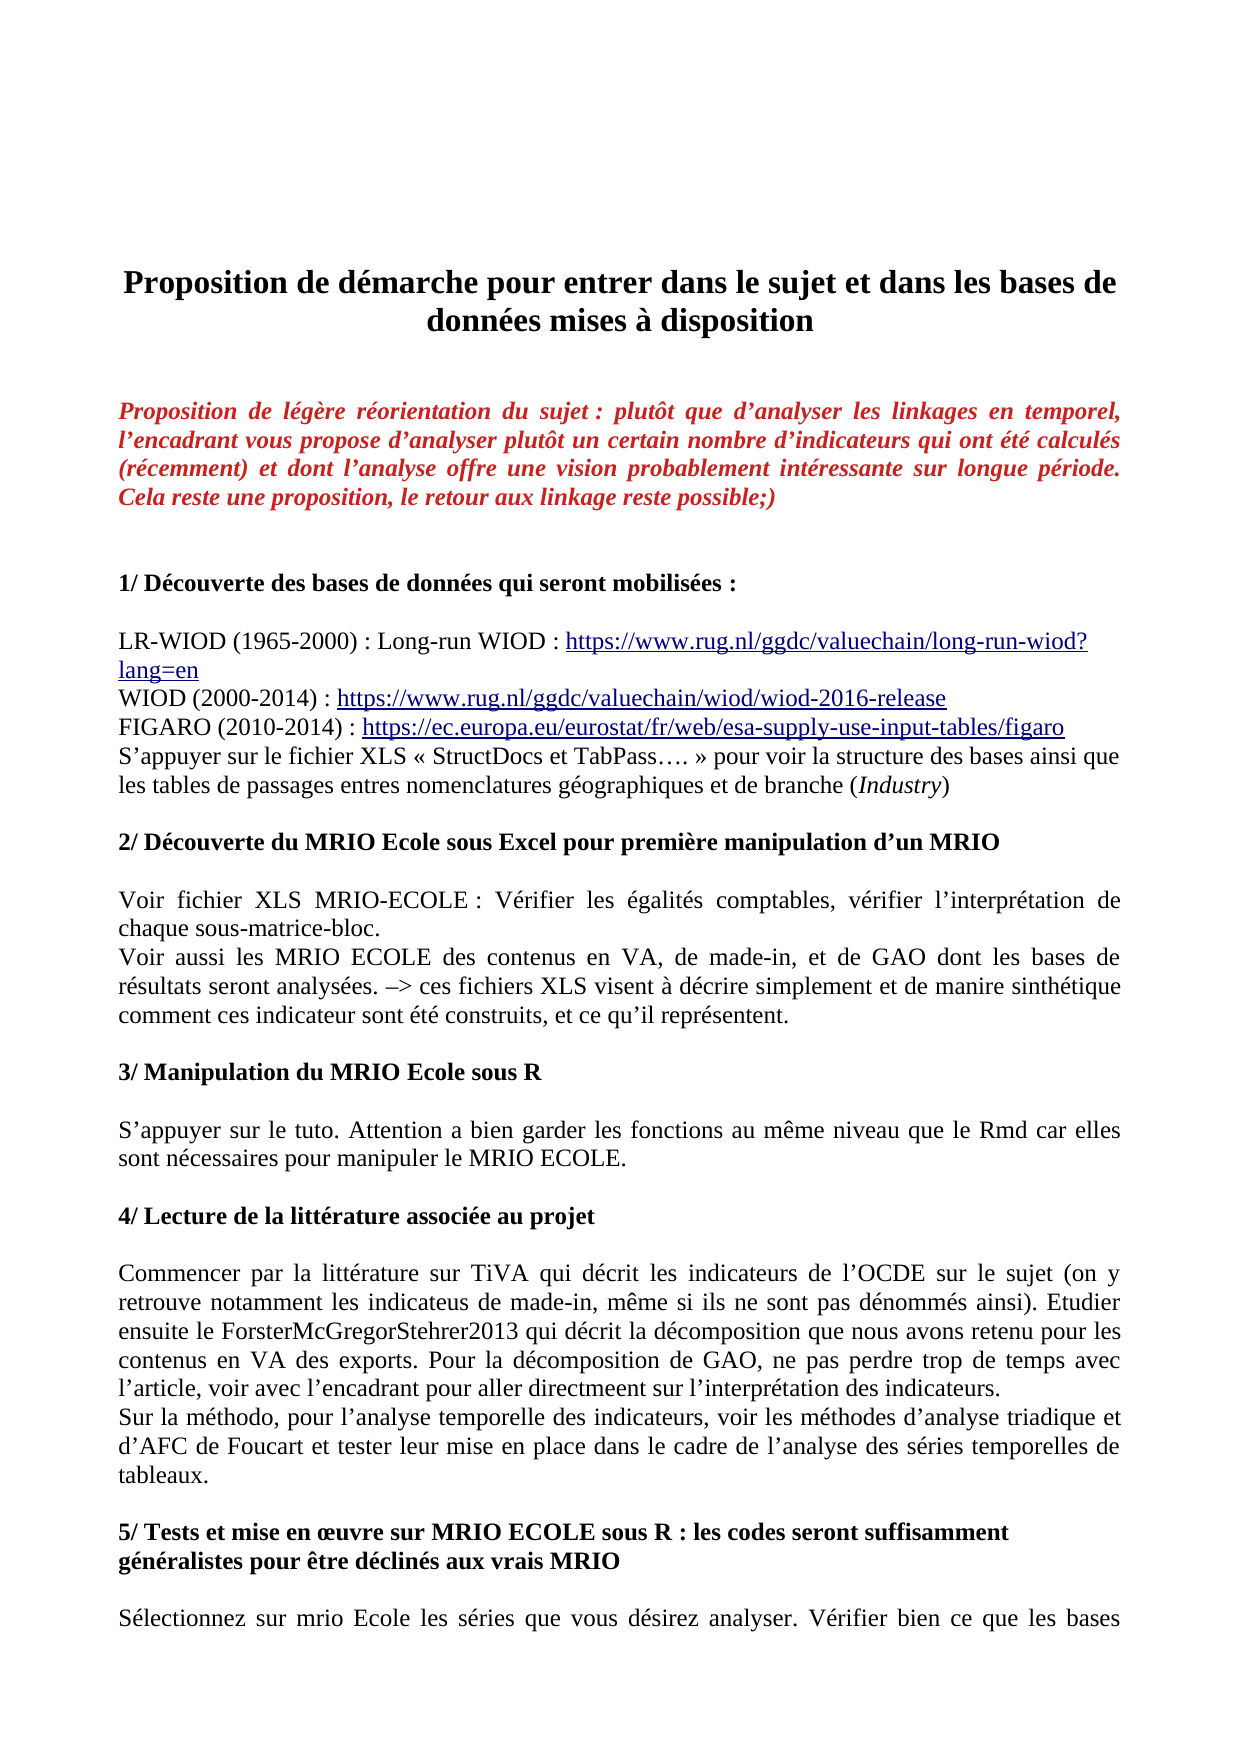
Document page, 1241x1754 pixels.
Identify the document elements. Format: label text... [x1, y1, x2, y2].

text 3/ Manipulation du MRIO Ecole sous R [118, 1057, 1122, 1086]
text Sur la méthodo, pour l’analyse temporelle des indicateurs, voir les méthodes d’analyse triadique et d’AFC de Foucart et tester leur mise en place dans le cadre de l’analyse des séries temporelles de tableaux. [118, 1402, 1122, 1488]
text S’appuyer sur le fichier XLS « StructDocs et TabPass…. » pour voir la structure des bases ainsi que les tables de passages entres nomenclatures géographiques et de branche (Industry) [118, 741, 1122, 798]
text WIOD (2000-2014) : https://www.rug.nl/ggdc/valuechain/wiod/wiod-2016-release [118, 683, 1122, 712]
text Voir fichier XLS MRIO-ECOLE : Vérifier les égalités comptables, vérifier l’interprétation de chaque sous-matrice-bloc. [118, 885, 1122, 942]
text Proposition de démarche pour entrer dans le sujet et dans les bases de données mises à disposition [118, 262, 1122, 338]
text 5/ Tests et mise en œuvre sur MRIO ECOLE sous R : les codes seront suffisamment généralistes pour être déclinés aux vrais MRIO [118, 1517, 1122, 1575]
text 1/ Découverte des bases de données qui seront mobilisées : [118, 568, 1122, 597]
text Commencer par la littérature sur TiVA qui décrit les indicateurs de l’OCDE sur le sujet (on y retrouve notamment les indicateus de made-in, même si ils ne sont pas dénommés ainsi). Etudier ensuite le ForsterMcGregorStehrer2013 qui décrit la décomposition que nous avons retenu pour les contenus en VA des exports. Pour la décomposition de GAO, ne pas perdre trop de temps avec l’article, voir avec l’encadrant pour aller directmeent sur l’interprétation des indicateurs. [118, 1258, 1122, 1402]
text 4/ Lecture de la littérature associée au projet [118, 1201, 1122, 1230]
text Proposition de légère réorientation du sujet : plutôt que d’analyser les linkages en temporel, l’encadrant vous propose d’analyser plutôt un certain nombre d’indicateurs qui ont été calculés (récemment) et dont l’analyse offre une vision probablement intéressante sur longue période. Cela reste une proposition, le retour aux linkage reste possible;) [118, 396, 1122, 511]
text FIGARO (2010-2014) : https://ec.europa.eu/eurostat/fr/web/esa-supply-use-input-tables/figaro [118, 712, 1122, 741]
text LR-WIOD (1965-2000) : Long-run WIOD : https://www.rug.nl/ggdc/valuechain/long-run-wiod?lang=en [118, 626, 1122, 683]
text Voir aussi les MRIO ECOLE des contenus en VA, de made-in, et de GAO dont les bases de résultats seront analysées. –> ces fichiers XLS visent à décrire simplement et de manire sinthétique comment ces indicateur sont été construits, et ce qu’il représentent. [118, 942, 1122, 1028]
text S’appuyer sur le tuto. Attention a bien garder les fonctions au même niveau que le Rmd car elles sont nécessaires pour manipuler le MRIO ECOLE. [118, 1115, 1122, 1172]
text 2/ Découverte du MRIO Ecole sous Excel pour première manipulation d’un MRIO [118, 827, 1122, 856]
text Sélectionnez sur mrio Ecole les séries que vous désirez analyser. Vérifier bien ce que les bases [118, 1603, 1122, 1632]
